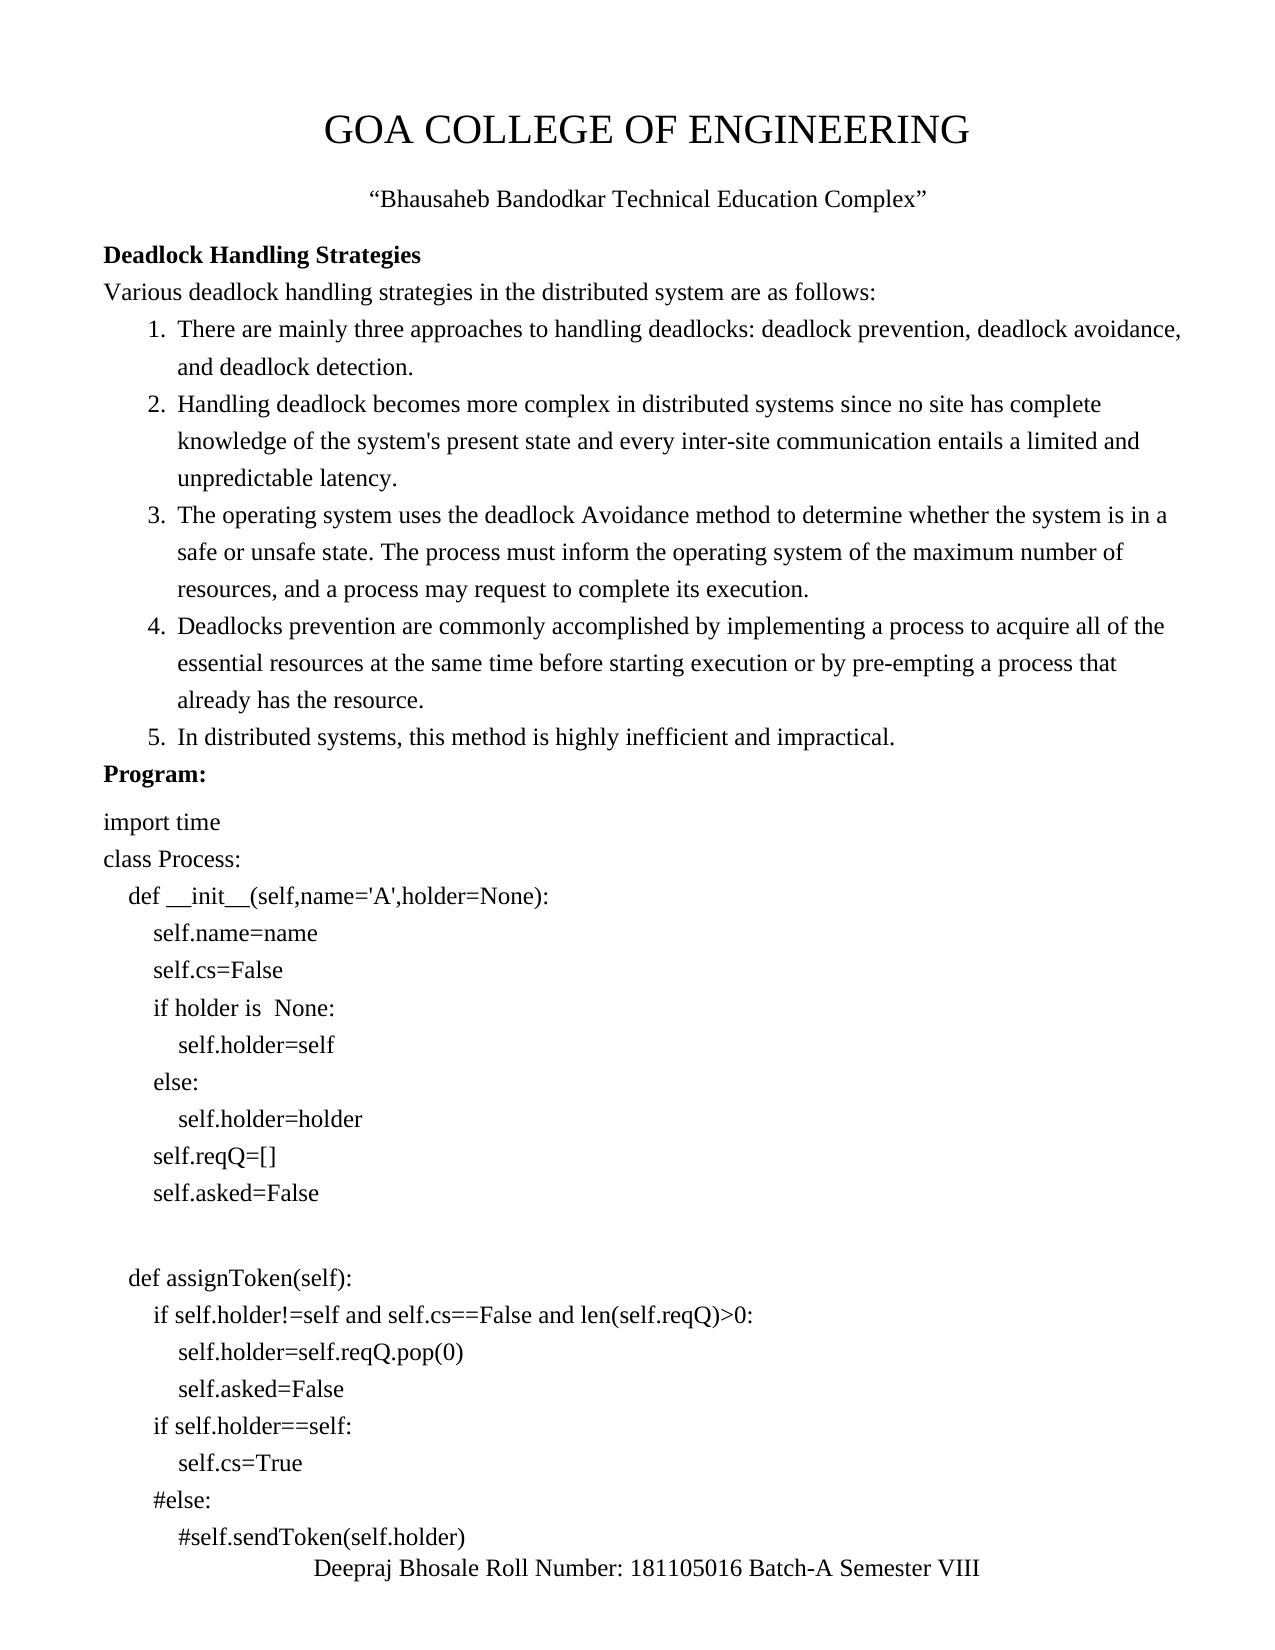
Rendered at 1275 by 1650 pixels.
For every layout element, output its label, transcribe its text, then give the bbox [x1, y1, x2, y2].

list Handling deadlock becomes more complex in distributed systems since no site has complete knowledge of the system's present state and every inter-site communication entails a limited and unpredictable latency. [147, 389, 1191, 492]
list The operating system uses the deadlock Avoidance method to determine whether the system is in a safe or unsafe state. The process must inform the operating system of the maximum number of resources, and a process may request to complete its execution. [147, 500, 1191, 603]
text def __init__(self,name='A',holder=None): [103, 881, 1191, 910]
list Deadlocks prevention are commonly accomplished by implementing a process to acquire all of the essential resources at the same time before starting execution or by pre-empting a process that already has the resource. [147, 611, 1191, 714]
text self.cs=False [103, 956, 1191, 984]
text #else: [103, 1485, 1191, 1514]
text if self.holder!=self and self.cs==False and len(self.reqQ)>0: [103, 1300, 1191, 1328]
text Deadlock Handling Strategies [103, 240, 1191, 269]
text if self.holder==self: [103, 1411, 1191, 1440]
text if holder is None: [103, 993, 1191, 1021]
text class Process: [103, 844, 1191, 873]
text #self.sendToken(self.holder) [103, 1522, 1191, 1551]
text self.name=name [103, 918, 1191, 947]
list There are mainly three approaches to handling deadlocks: deadlock prevention, deadlock avoidance, and deadlock detection. [147, 314, 1191, 380]
text self.holder=self [103, 1030, 1191, 1058]
text self.asked=False [103, 1374, 1191, 1403]
text Various deadlock handling strategies in the distributed system are as follows: [103, 277, 1191, 306]
text self.reqQ=[] [103, 1141, 1191, 1170]
text Program: [103, 759, 1191, 788]
text self.holder=holder [103, 1104, 1191, 1133]
text def assignToken(self): [103, 1263, 1191, 1291]
text self.holder=self.reqQ.pop(0) [103, 1337, 1191, 1366]
list In distributed systems, this method is highly inefficient and impractical. [147, 722, 1191, 751]
text self.asked=False [103, 1178, 1191, 1207]
text import time [103, 807, 1191, 836]
text else: [103, 1067, 1191, 1096]
text self.cs=True [103, 1448, 1191, 1477]
